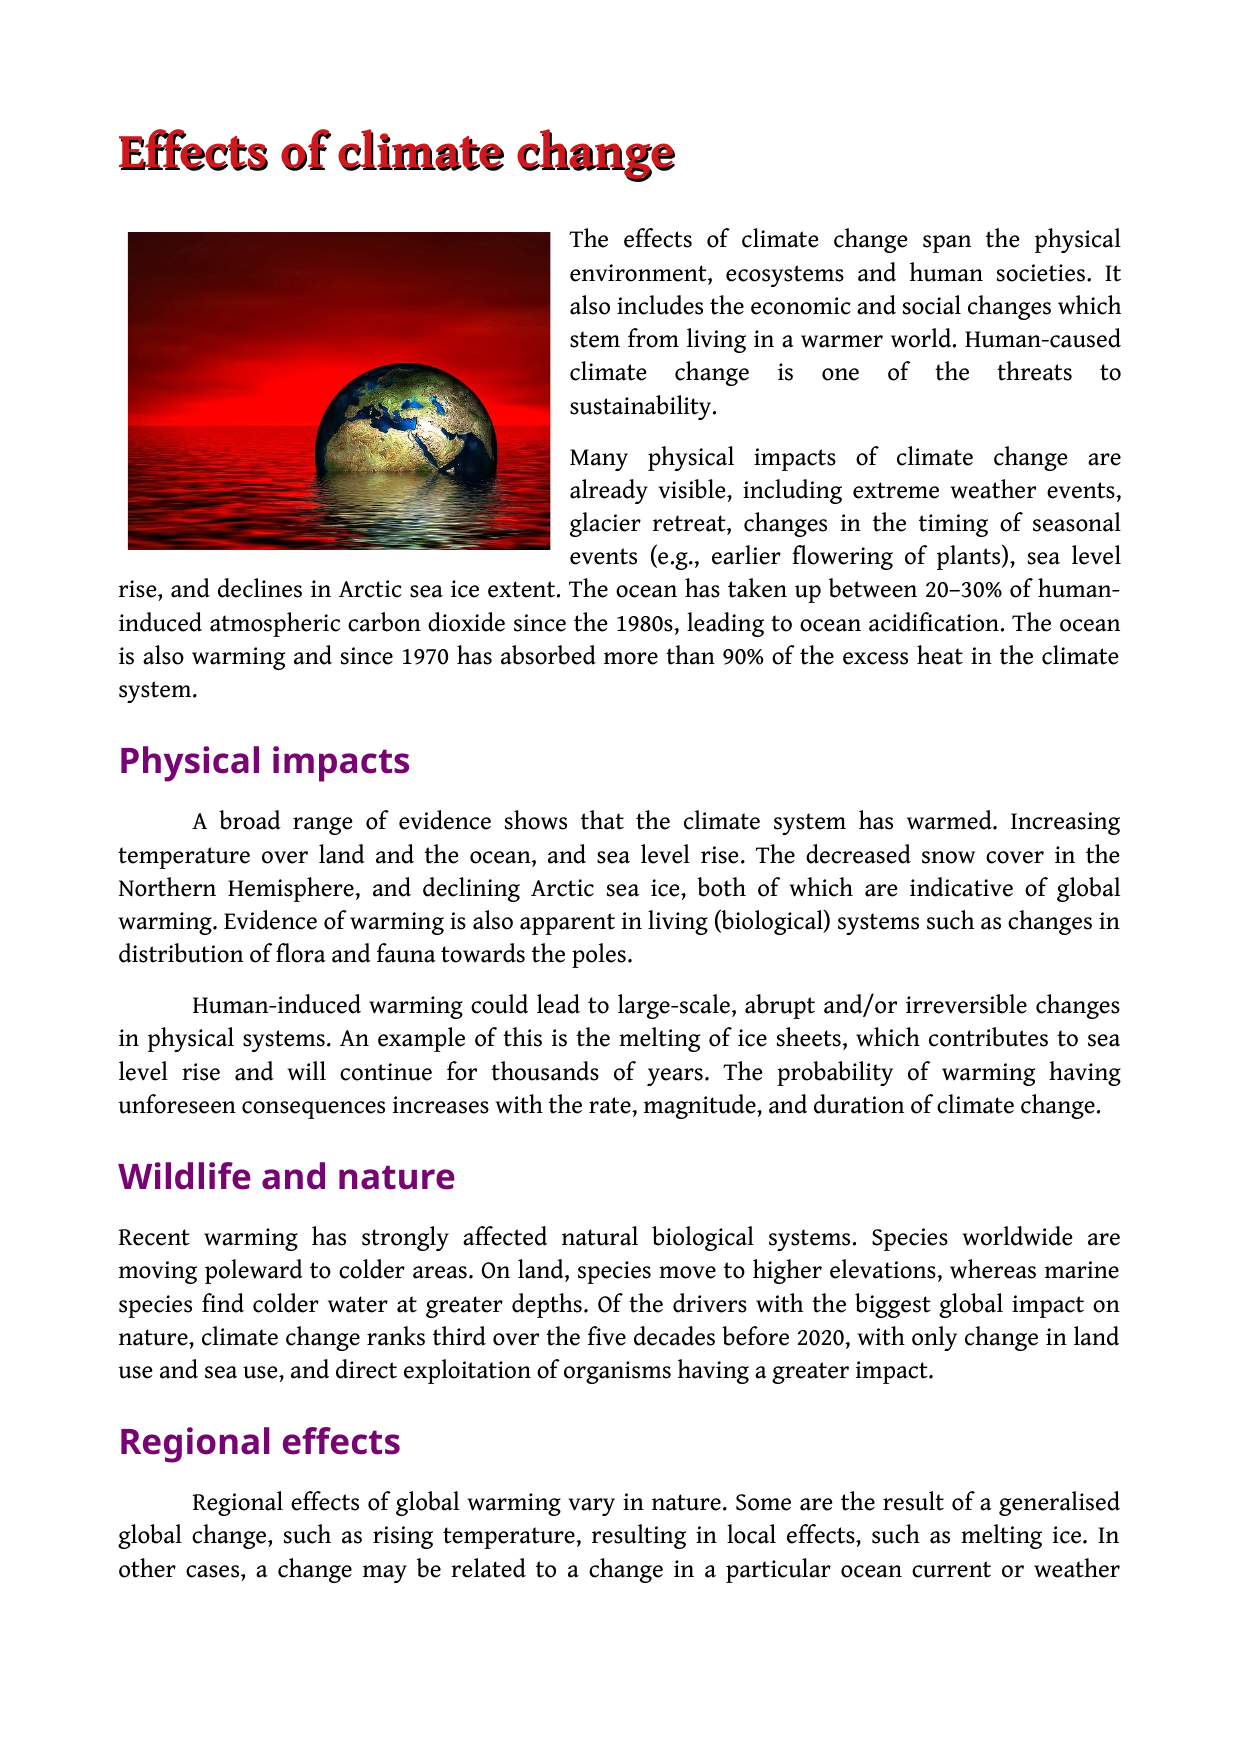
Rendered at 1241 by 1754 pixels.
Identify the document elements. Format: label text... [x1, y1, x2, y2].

subtitle Regional effects [118, 1417, 1122, 1464]
text Regional effects of global warming vary in nature. Some are the result of a generalised global change, such as rising temperature, resulting in local effects, such as melting ice. In other cases, a change may be related to a change in a particular ocean current or weather [118, 1489, 1122, 1584]
subtitle Physical impacts [118, 736, 1122, 784]
picture [127, 232, 551, 550]
subtitle Wildlife and nature [118, 1151, 1122, 1199]
text Many physical impacts of climate change are already visible, including extreme weather events, glacier retreat, changes in the timing of seasonal events (e.g., earlier flowering of plants), sea level rise, and declines in Arctic sea ice extent. The ocean has taken up between 20–30% of human-induced atmospheric carbon dioxide since the 1980s, leading to ocean acidification. The ocean is also warming and since 1970 has absorbed more than 90% of the excess heat in the climate system. [118, 443, 1122, 705]
text Effects of climate change [118, 124, 1122, 182]
text Recent warming has strongly affected natural biological systems. Species worldwide are moving poleward to colder areas. On land, species move to higher elevations, whereas marine species find colder water at greater depths. Of the drivers with the biggest global impact on nature, climate change ranks third over the five decades before 2020, with only change in land use and sea use, and direct exploitation of organisms having a greater impact. [118, 1224, 1122, 1386]
text The effects of climate change span the physical environment, ecosystems and human societies. It also includes the economic and social changes which stem from living in a warmer world. Human-caused climate change is one of the threats to sustainability. [118, 226, 1122, 421]
text Human-induced warming could lead to large-scale, abrupt and/or irreversible changes in physical systems. An example of this is the melting of ice sheets, which contributes to sea level rise and will continue for thousands of years. The probability of warming having unforeseen consequences increases with the rate, magnitude, and duration of climate change. [118, 992, 1122, 1120]
text A broad range of evidence shows that the climate system has warmed. Increasing temperature over land and the ocean, and sea level rise. The decreased snow cover in the Northern Hemisphere, and declining Arctic sea ice, both of which are indicative of global warming. Evidence of warming is also apparent in living (biological) systems such as changes in distribution of flora and fauna towards the poles. [118, 808, 1122, 970]
